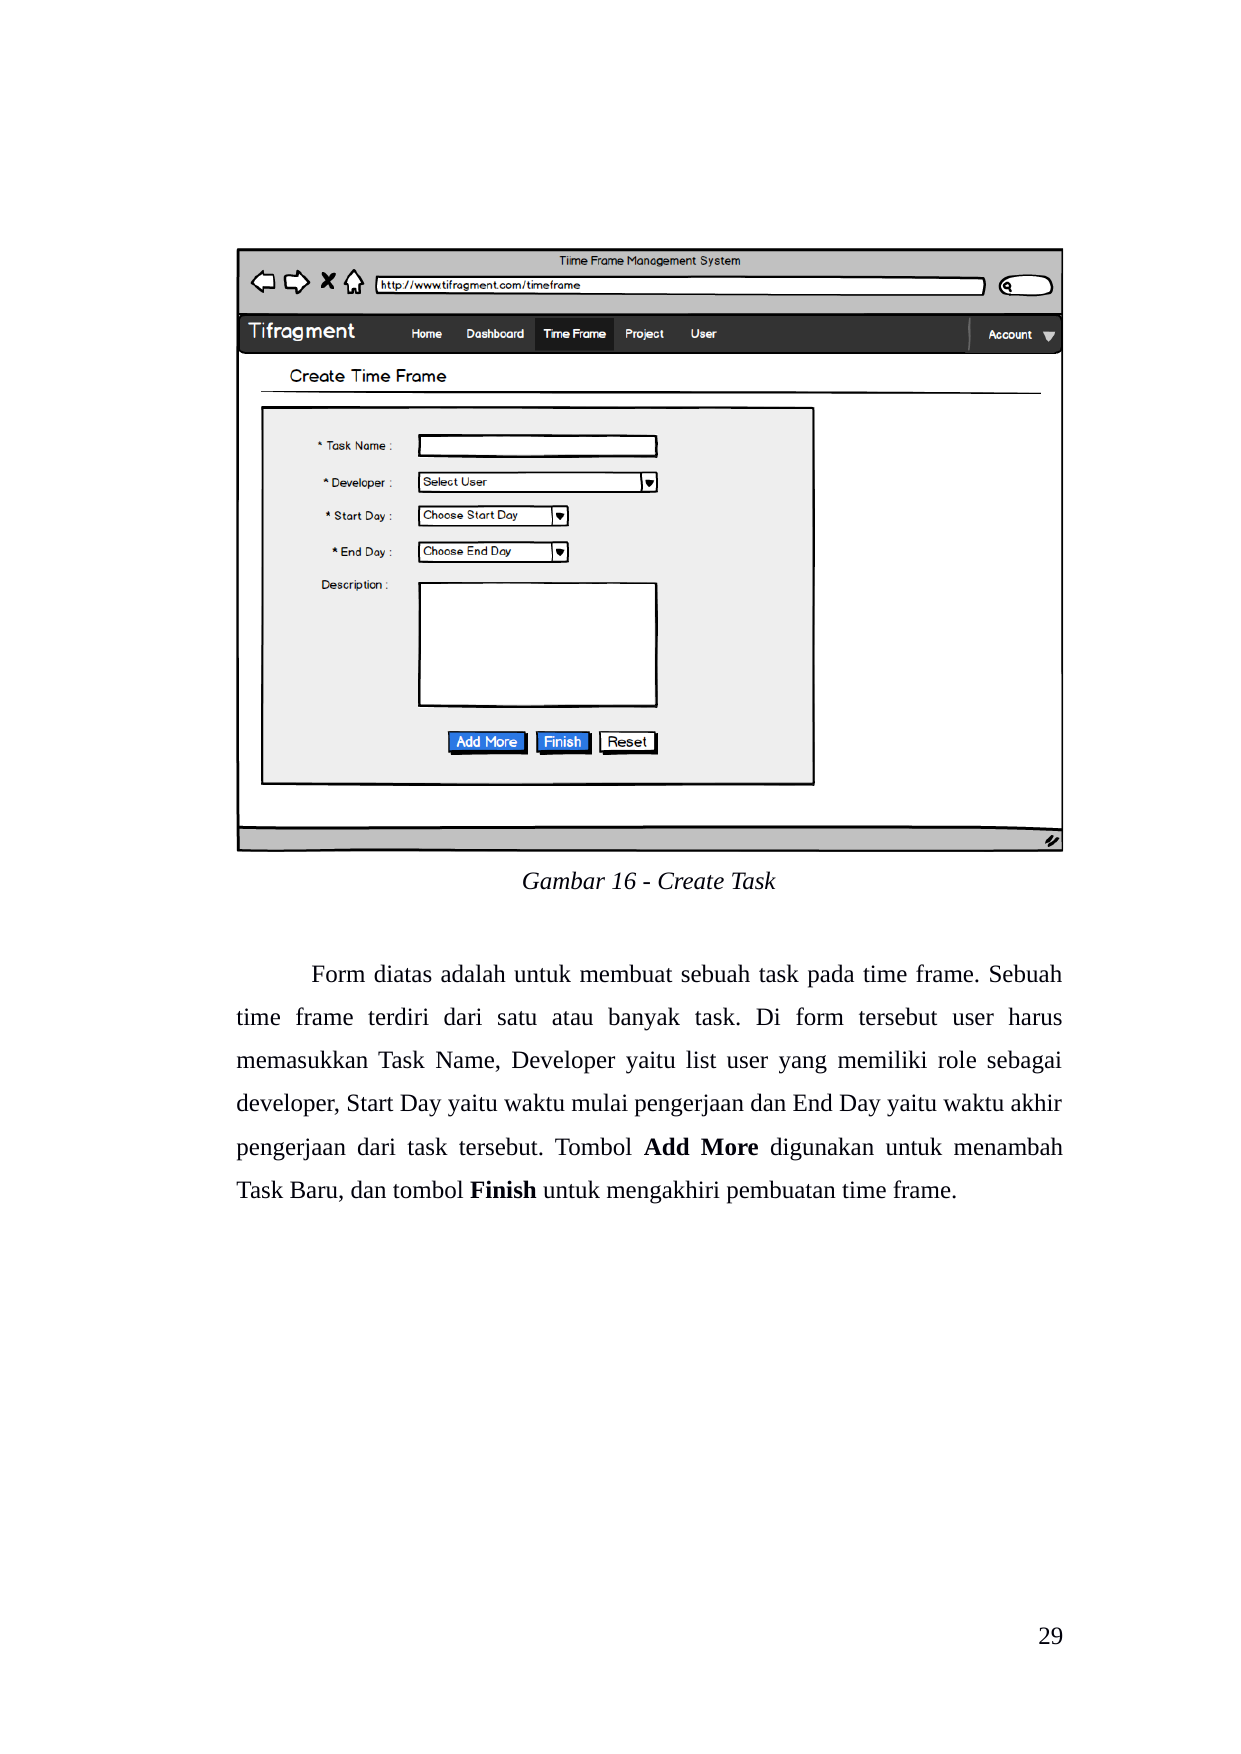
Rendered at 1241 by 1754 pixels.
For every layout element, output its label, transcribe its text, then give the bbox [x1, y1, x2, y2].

picture [236, 248, 1064, 852]
text Gambar 16 - Create Task [236, 852, 1063, 895]
subtitle Form diatas adalah untuk membuat sebuah task pada time frame. Sebuah time frame terdiri dari satu atau banyak task. Di form tersebut user harus memasukkan Task Name, Developer yaitu list user yang memiliki role sebagai developer, Start Day yaitu waktu mulai pengerjaan dan End Day yaitu waktu akhir pengerjaan dari task tersebut. Tombol Add More digunakan untuk menambah Task Baru, dan tombol Finish untuk mengakhiri pembuatan time frame. [236, 959, 1063, 1203]
